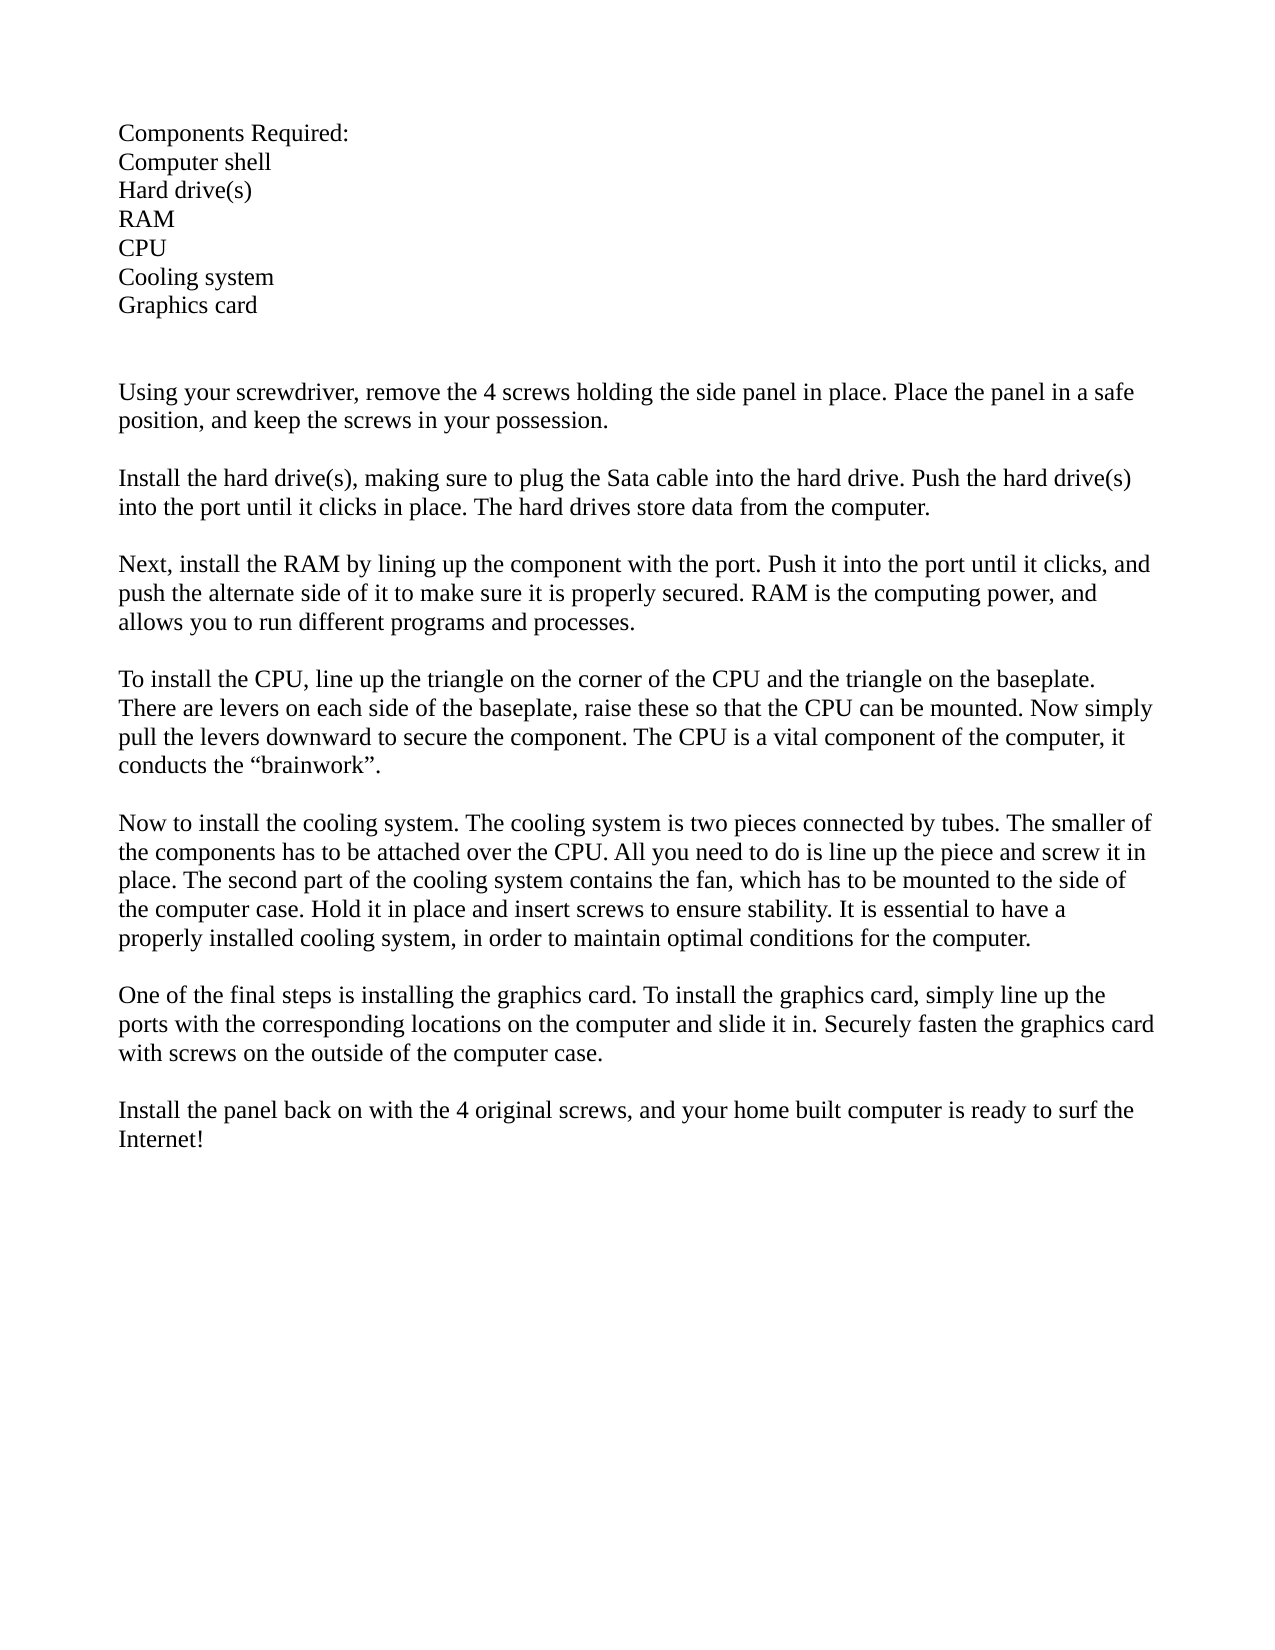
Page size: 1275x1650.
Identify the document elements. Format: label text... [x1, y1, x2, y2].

text One of the final steps is installing the graphics card. To install the graphics card, simply line up the ports with the corresponding locations on the computer and slide it in. Securely fasten the graphics card with screws on the outside of the computer case. [118, 981, 1157, 1067]
text Hard drive(s) [118, 176, 1157, 204]
text Cooling system [118, 262, 1157, 291]
text To install the CPU, line up the triangle on the corner of the CPU and the triangle on the baseplate. There are levers on each side of the baseplate, raise these so that the CPU can be mounted. Now simply pull the levers downward to secure the component. The CPU is a vital component of the computer, it conducts the “brainwork”. [118, 664, 1157, 779]
text Install the hard drive(s), making sure to plug the Sata cable into the hard drive. Push the hard drive(s) into the port until it clicks in place. The hard drives store data from the computer. [118, 463, 1157, 521]
text RAM [118, 204, 1157, 233]
text Next, install the RAM by lining up the component with the port. Push it into the port until it clicks, and push the alternate side of it to make sure it is properly secured. RAM is the computing power, and allows you to run different programs and processes. [118, 549, 1157, 636]
text Components Required: [118, 118, 1157, 147]
text CPU [118, 233, 1157, 262]
text Graphics card [118, 291, 1157, 319]
text Using your screwdriver, remove the 4 screws holding the side panel in place. Place the panel in a safe position, and keep the screws in your possession. [118, 377, 1157, 434]
text Computer shell [118, 147, 1157, 176]
text Install the panel back on with the 4 original screws, and your home built computer is ready to surf the Internet! [118, 1096, 1157, 1153]
text Now to install the cooling system. The cooling system is two pieces connected by tubes. The smaller of the components has to be attached over the CPU. All you need to do is line up the piece and screw it in place. The second part of the cooling system contains the fan, which has to be mounted to the side of the computer case. Hold it in place and insert screws to ensure stability. It is essential to have a properly installed cooling system, in order to maintain optimal conditions for the computer. [118, 808, 1157, 952]
